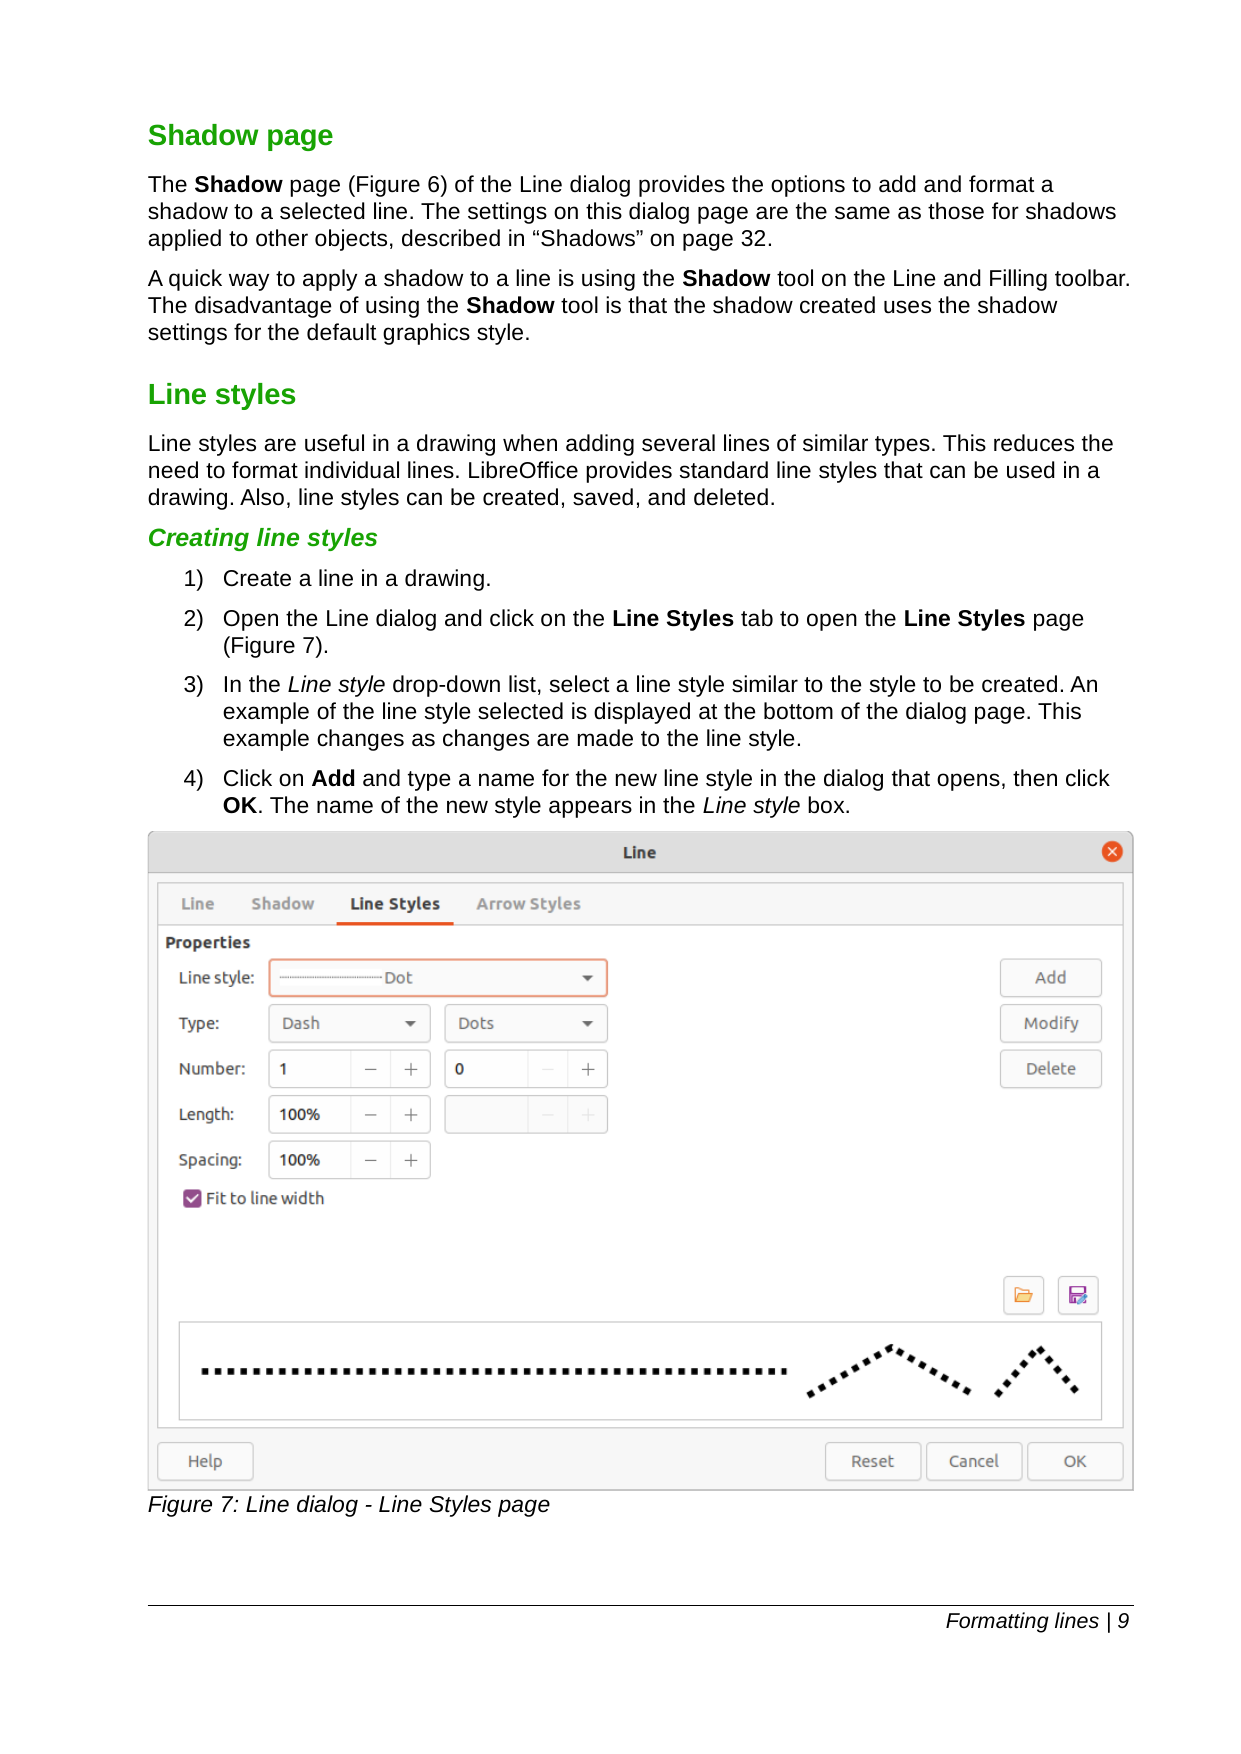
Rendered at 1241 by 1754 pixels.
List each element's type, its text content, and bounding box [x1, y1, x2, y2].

list In the Line style drop-down list, select a line style similar to the style to be created. An example of the line style selected is displayed at the bottom of the dialog page. This example changes as changes are made to the line style. [204, 671, 1134, 752]
text The Shadow page (Figure 6) of the Line dialog provides the options to add and format a shadow to a selected line. The settings on this dialog page are the same as those for shadows applied to other objects, described in “Shadows” on page 32. [148, 170, 1134, 252]
list Open the Line dialog and click on the Line Styles tab to open the Line Styles page (Figure 7). [204, 604, 1134, 658]
text Line styles are useful in a drawing when adding several lines of similar types. This reduces the need to format individual lines. LibreOffice provides standard line styles that can be used in a drawing. Also, line styles can be created, saved, and deleted. [148, 429, 1134, 510]
list Create a line in a drawing. [204, 564, 1134, 591]
text Figure 7: Line dialog - Line Styles page [148, 1491, 1134, 1517]
list Click on Add and type a name for the new line style in the dialog that opens, then click OK. The name of the new style appears in the Line style box. [204, 764, 1134, 818]
text A quick way to apply a shadow to a line is using the Shadow tool on the Line and Filling toolbar. The disadvantage of using the Shadow tool is that the shadow created uses the shadow settings for the default graphics style. [148, 264, 1134, 345]
subtitle Creating line styles [148, 523, 1134, 552]
subtitle Line styles [148, 377, 1134, 410]
subtitle Shadow page [148, 118, 1134, 152]
picture [147, 831, 1134, 1491]
